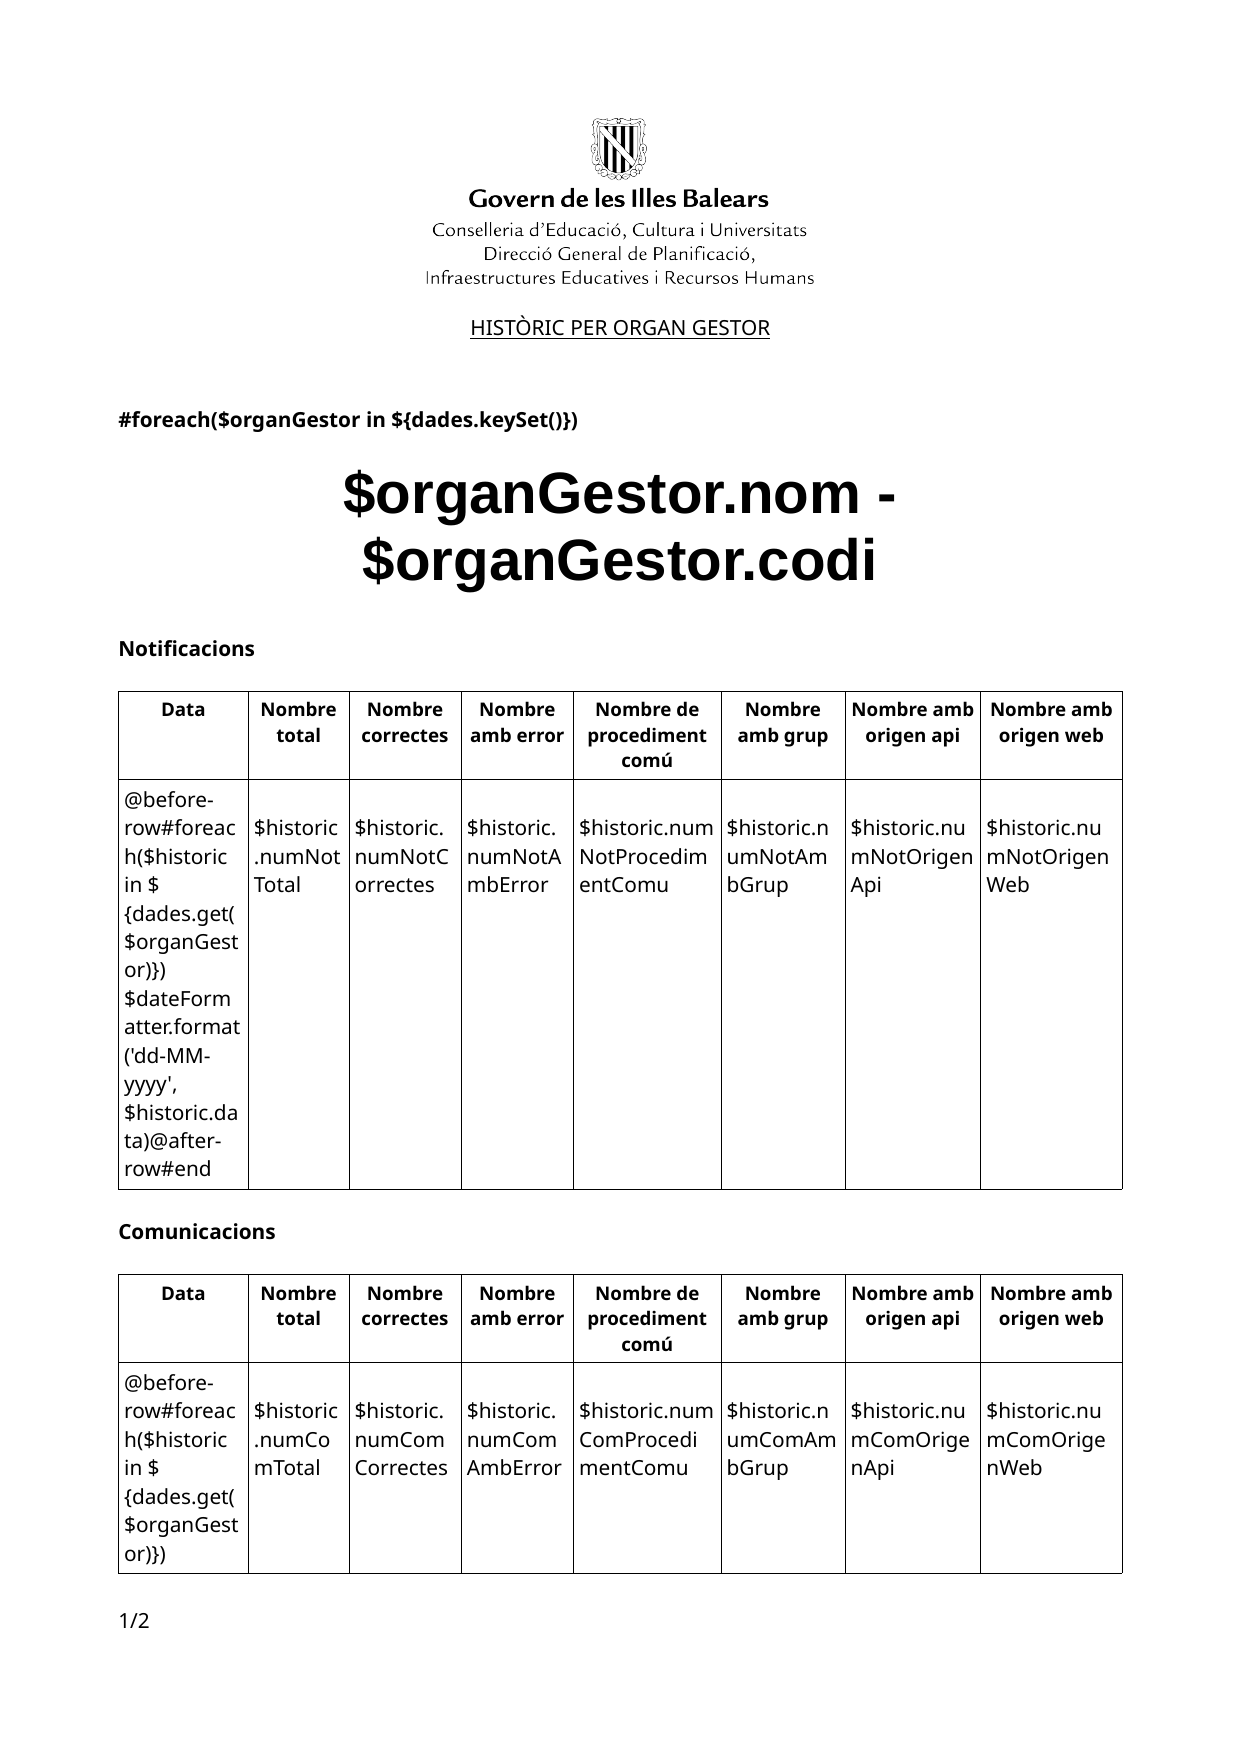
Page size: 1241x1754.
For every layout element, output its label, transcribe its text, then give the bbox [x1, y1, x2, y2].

table_header Nombre correctes [350, 1275, 461, 1362]
table_header Nombre amb origen web [981, 692, 1122, 779]
title $organGestor.nom - $organGestor.codi [118, 459, 1122, 593]
table_header Data [119, 692, 248, 779]
table_cell $historic.numNotProcedimentComu [574, 780, 721, 1189]
table_header Nombre amb grup [722, 692, 845, 779]
table_cell @before-row#foreach($historic in ${dades.get($organGestor)}) [119, 1363, 248, 1573]
table_cell $historic.numNotTotal [249, 780, 349, 1189]
table_header Nombre amb origen api [846, 1275, 980, 1362]
table_cell $historic.numComProcedimentComu [574, 1363, 721, 1573]
table_cell $historic.numComAmbGrup [722, 1363, 845, 1573]
table_cell $historic.numNotCorrectes [350, 780, 461, 1189]
table_header Nombre total [249, 692, 349, 779]
table_header Nombre amb error [462, 692, 573, 779]
table_header Nombre amb error [462, 1275, 573, 1362]
table_header Nombre amb origen web [981, 1275, 1122, 1362]
table_header Nombre de procediment comú [574, 1275, 721, 1362]
table_cell $historic.numComOrigenWeb [981, 1363, 1122, 1573]
table_header Nombre correctes [350, 692, 461, 779]
picture [426, 118, 814, 284]
table_cell $historic.numNotAmbGrup [722, 780, 845, 1189]
text Comunicacions [118, 1217, 1122, 1246]
table_header Nombre total [249, 1275, 349, 1362]
text Notificacions [118, 634, 1122, 662]
text #foreach($organGestor in ${dades.keySet()}) [118, 406, 1122, 434]
table_cell $historic.numNotOrigenWeb [981, 780, 1122, 1189]
table_header Data [119, 1275, 248, 1362]
table_cell $historic.numComTotal [249, 1363, 349, 1573]
table_cell $historic.numComAmbError [462, 1363, 573, 1573]
table_header Nombre amb origen api [846, 692, 980, 779]
table_cell $historic.numNotAmbError [462, 780, 573, 1189]
table_header Nombre amb grup [722, 1275, 845, 1362]
table_cell $historic.numComCorrectes [350, 1363, 461, 1573]
table_cell @before-row#foreach($historic in ${dades.get($organGestor)})$dateFormatter.format('dd-MM-yyyy', $historic.data)@after-row#end [119, 780, 248, 1189]
table_cell $historic.numNotOrigenApi [846, 780, 980, 1189]
table_cell $historic.numComOrigenApi [846, 1363, 980, 1573]
table_header Nombre de procediment comú [574, 692, 721, 779]
